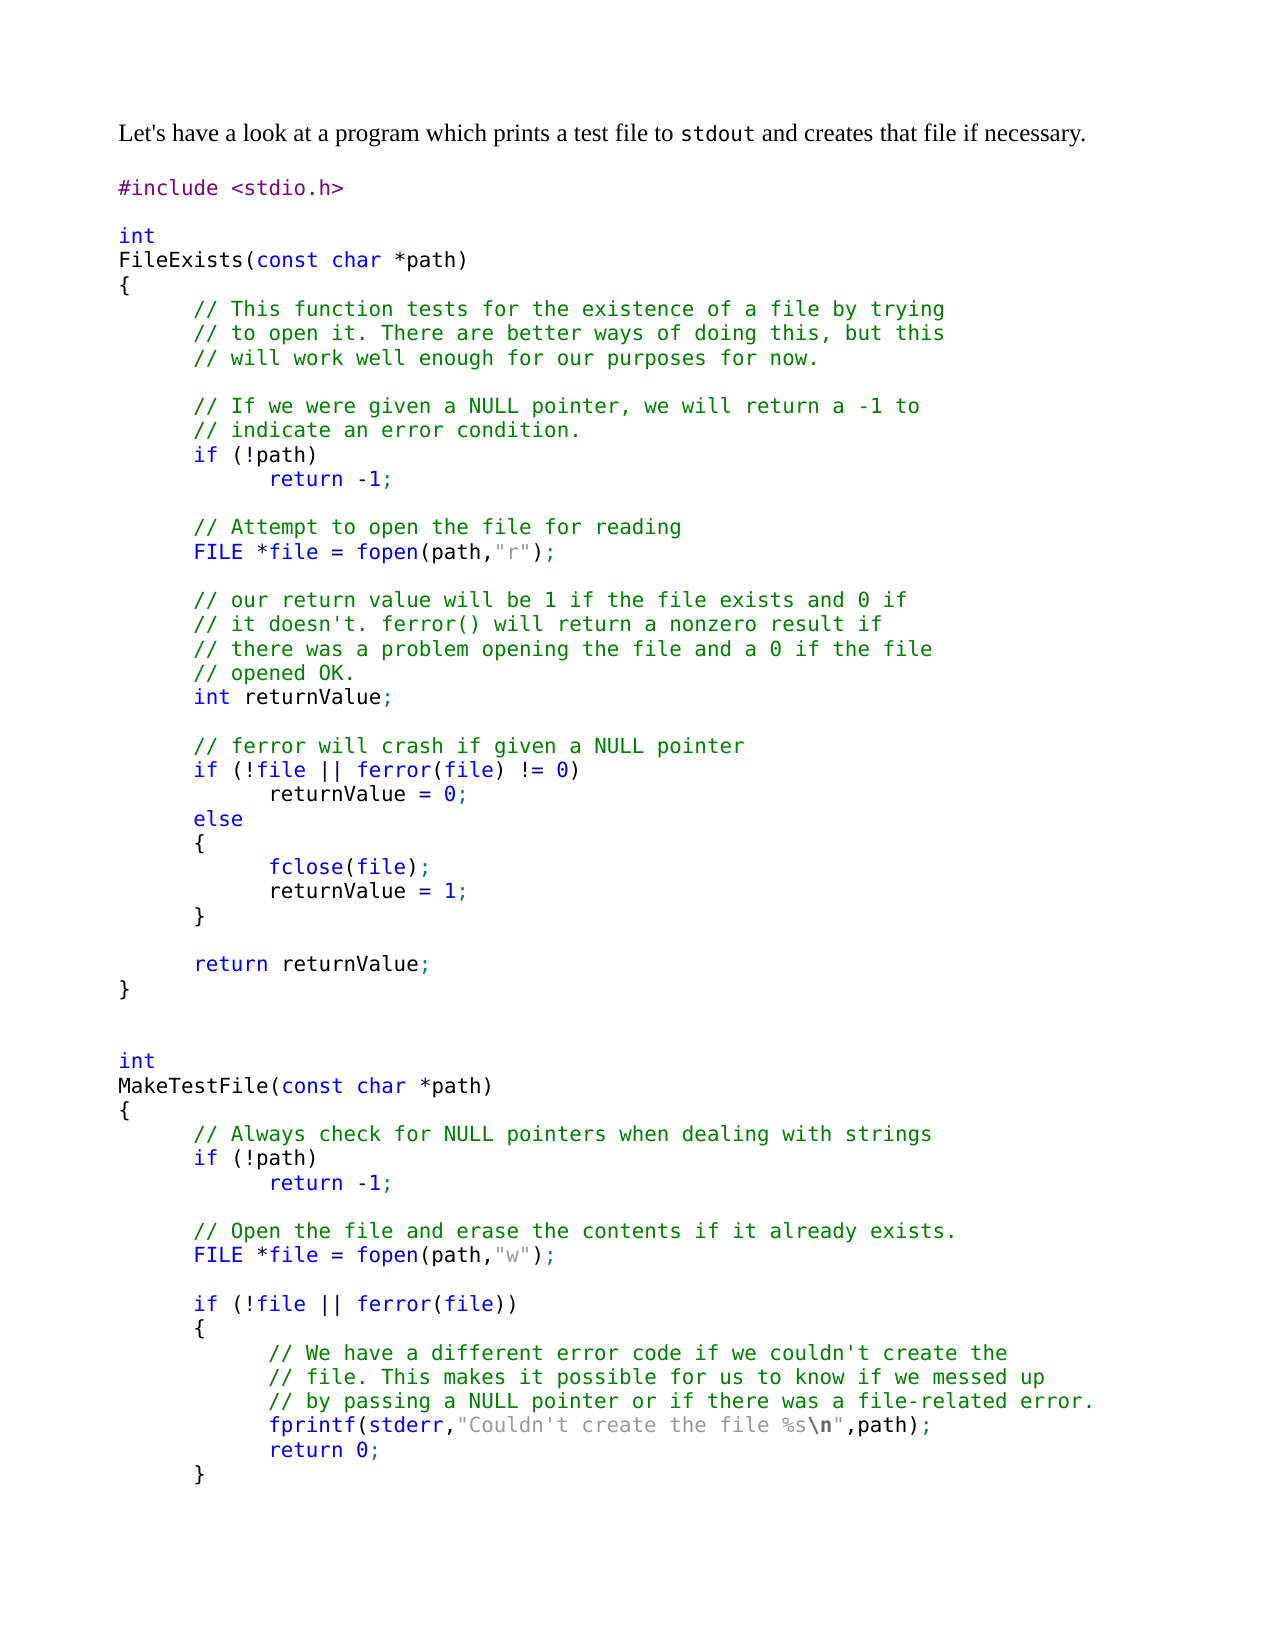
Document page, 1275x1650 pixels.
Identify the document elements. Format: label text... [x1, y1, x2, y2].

text FILE *file = fopen(path,"w"); [118, 1243, 1157, 1268]
text // Always check for NULL pointers when dealing with strings [118, 1122, 1157, 1146]
text // there was a problem opening the file and a 0 if the file [118, 637, 1157, 661]
text // file. This makes it possible for us to know if we messed up [118, 1365, 1157, 1389]
text // If we were given a NULL pointer, we will return a -1 to [118, 394, 1157, 418]
text if (!path) [118, 443, 1157, 467]
text if (!file || ferror(file) != 0) [118, 758, 1157, 782]
text FileExists(const char *path) [118, 248, 1157, 273]
text Let's have a look at a program which prints a test file to stdout and creates that file if necessary. [118, 118, 1157, 147]
text // We have a different error code if we couldn't create the [118, 1341, 1157, 1365]
text if (!path) [118, 1146, 1157, 1171]
text // it doesn't. ferror() will return a nonzero result if [118, 612, 1157, 637]
text } [118, 904, 1157, 928]
text } [118, 977, 1157, 1001]
text MakeTestFile(const char *path) [118, 1074, 1157, 1098]
text returnValue = 1; [118, 879, 1157, 904]
text // indicate an error condition. [118, 418, 1157, 443]
text // Open the file and erase the contents if it already exists. [118, 1219, 1157, 1243]
text // This function tests for the existence of a file by trying [118, 297, 1157, 321]
text FILE *file = fopen(path,"r"); [118, 540, 1157, 564]
text // our return value will be 1 if the file exists and 0 if [118, 588, 1157, 612]
text #include <stdio.h> [118, 176, 1157, 200]
text fclose(file); [118, 855, 1157, 879]
text return 0; [118, 1438, 1157, 1462]
text int [118, 1049, 1157, 1074]
text // to open it. There are better ways of doing this, but this [118, 321, 1157, 346]
text // will work well enough for our purposes for now. [118, 346, 1157, 370]
text if (!file || ferror(file)) [118, 1292, 1157, 1316]
text int returnValue; [118, 685, 1157, 709]
text else [118, 807, 1157, 831]
text return -1; [118, 467, 1157, 491]
text // Attempt to open the file for reading [118, 515, 1157, 540]
text fprintf(stderr,"Couldn't create the file %s\n",path); [118, 1413, 1157, 1438]
text { [118, 1098, 1157, 1122]
text // opened OK. [118, 661, 1157, 685]
text returnValue = 0; [118, 782, 1157, 807]
text // by passing a NULL pointer or if there was a file-related error. [118, 1389, 1157, 1413]
text int [118, 224, 1157, 248]
text { [118, 1316, 1157, 1341]
text { [118, 273, 1157, 297]
text return returnValue; [118, 952, 1157, 977]
text // ferror will crash if given a NULL pointer [118, 734, 1157, 758]
text } [118, 1462, 1157, 1486]
text return -1; [118, 1171, 1157, 1195]
text { [118, 831, 1157, 855]
